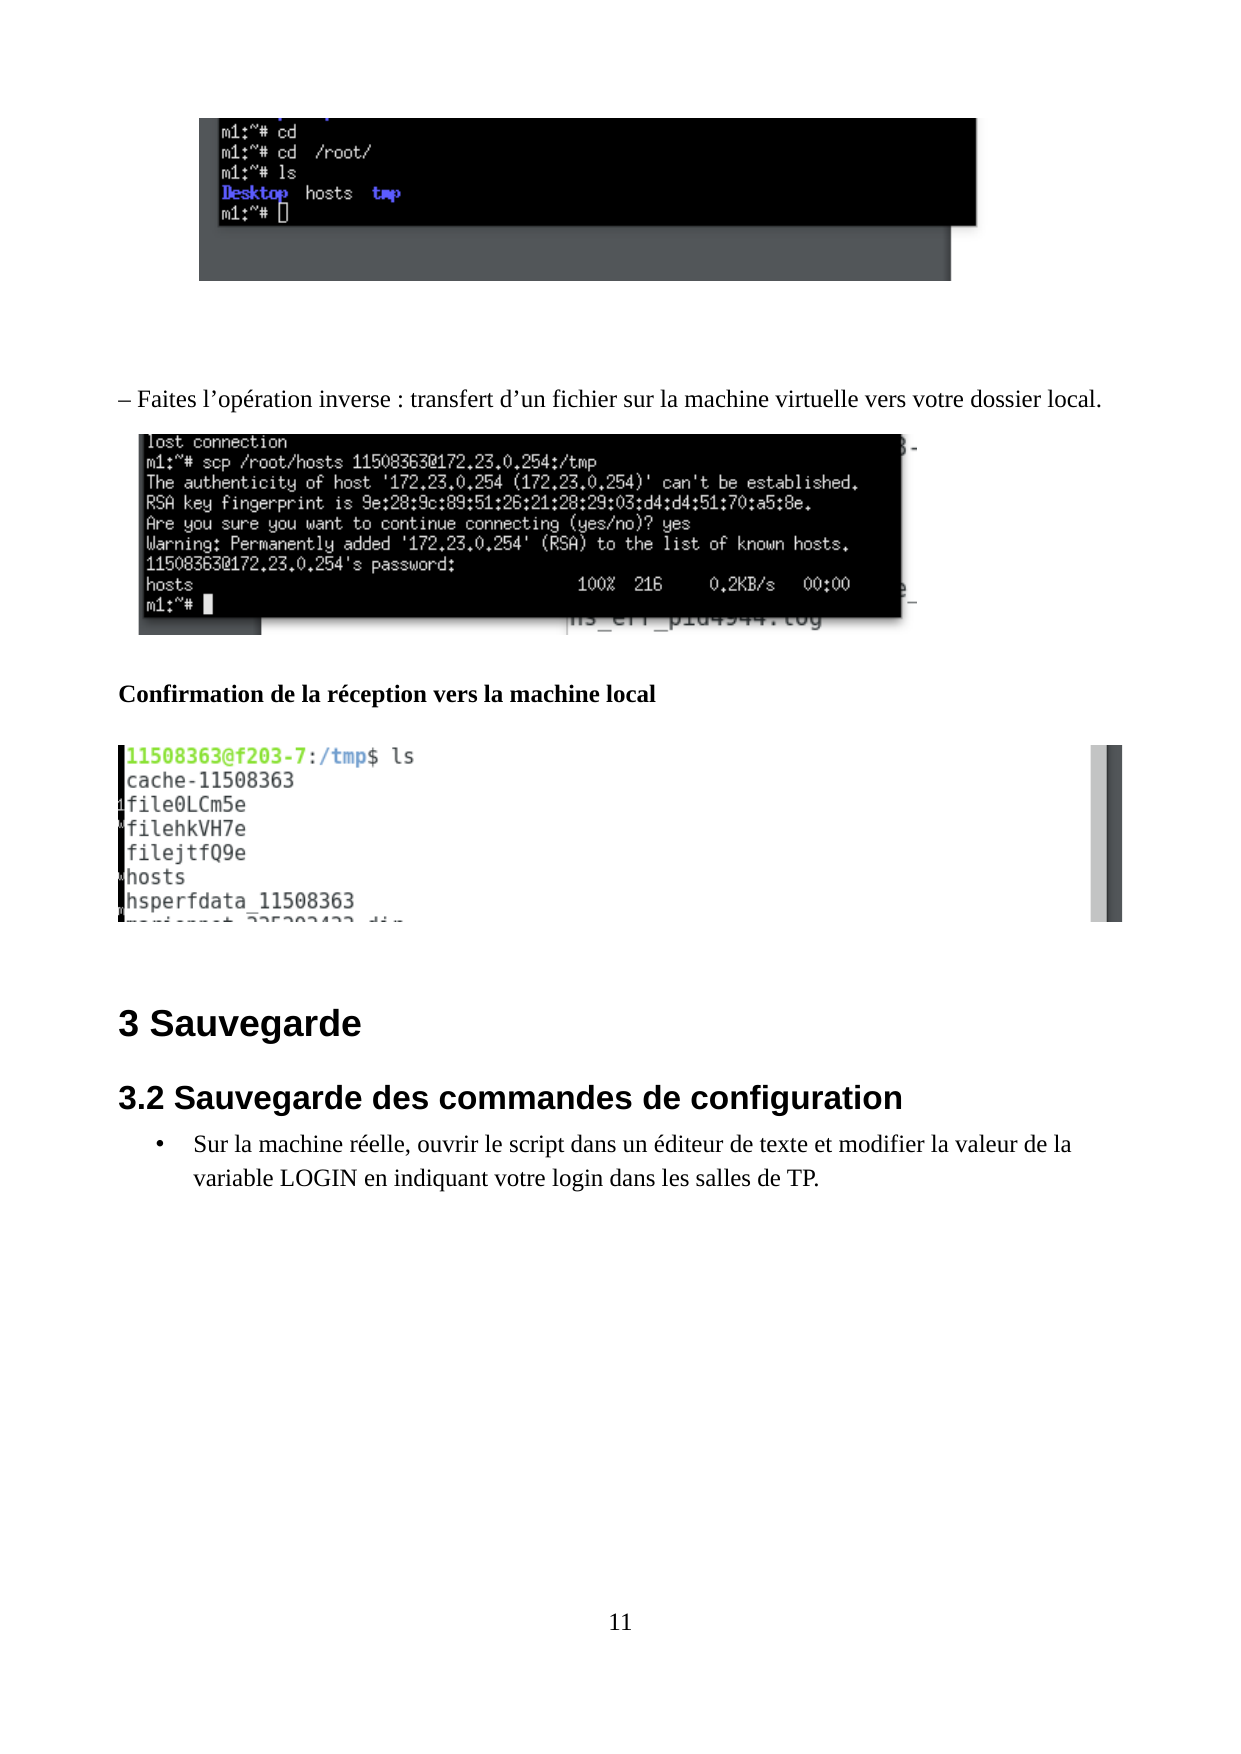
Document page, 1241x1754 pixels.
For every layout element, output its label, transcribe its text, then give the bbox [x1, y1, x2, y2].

picture [199, 118, 1042, 281]
subtitle 3.2 Sauvegarde des commandes de configuration [118, 1078, 1122, 1116]
picture [118, 745, 1123, 922]
picture [138, 434, 917, 635]
list Sur la machine réelle, ouvrir le script dans un éditeur de texte et modifier la valeur de la variable LOGIN en indiquant votre login dans les salles de TP. [156, 1129, 1122, 1192]
text Confirmation de la réception vers la machine local [118, 679, 1122, 708]
text – Faites l’opération inverse : transfert d’un fichier sur la machine virtuelle vers votre dossier local. [118, 384, 1122, 413]
subtitle 3 Sauvegarde [118, 1001, 1122, 1044]
